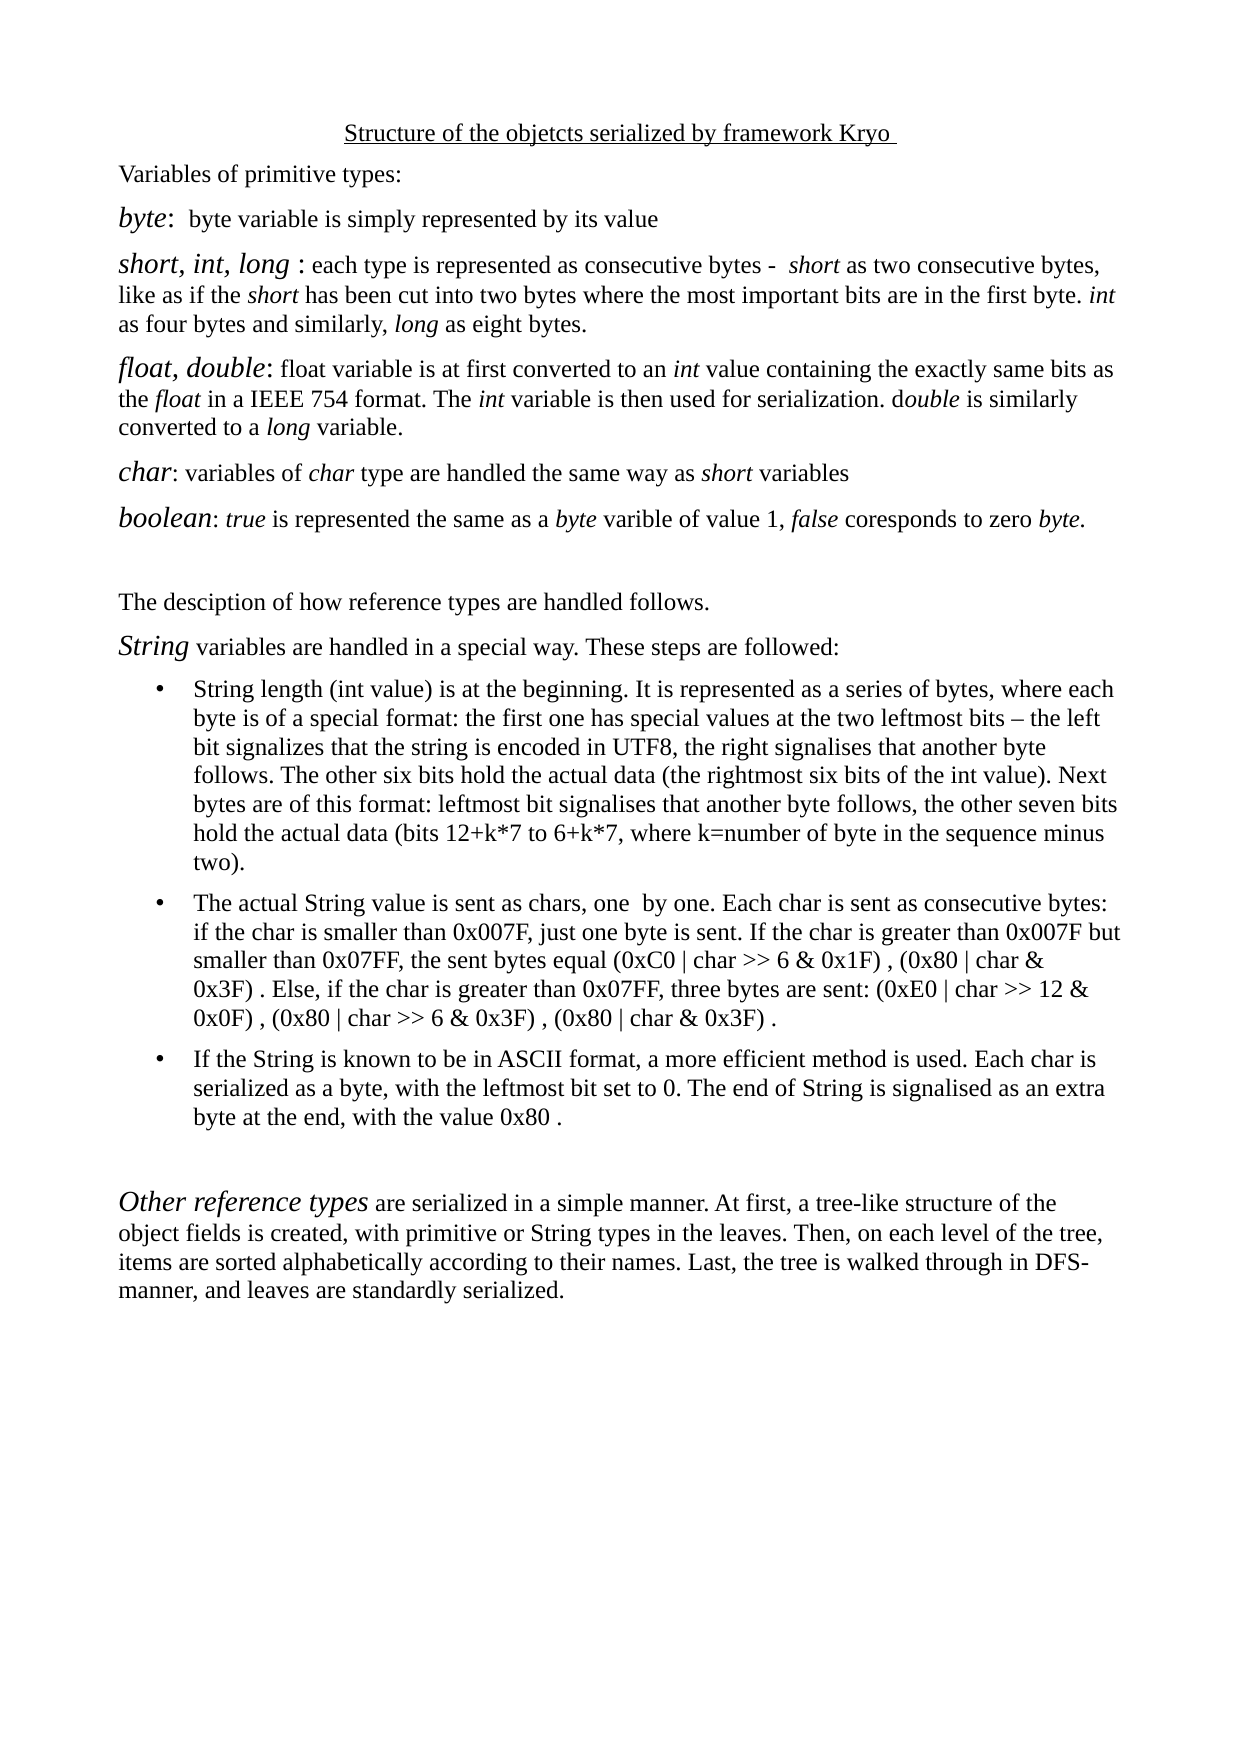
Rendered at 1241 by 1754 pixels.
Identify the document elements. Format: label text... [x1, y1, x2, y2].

text Structure of the objetcts serialized by framework Kryo [118, 118, 1122, 147]
text Other reference types are serialized in a simple manner. At first, a tree-like structure of the object fields is created, with primitive or String types in the leaves. Then, on each level of the tree, items are sorted alphabetically according to their names. Last, the tree is walked through in DFS-manner, and leaves are standardly serialized. [118, 1184, 1122, 1304]
text short, int, long : each type is represented as consecutive bytes - short as two consecutive bytes, like as if the short has been cut into two bytes where the most important bits are in the first byte. int as four bytes and similarly, long as eight bytes. [118, 247, 1122, 338]
text String variables are handled in a special way. These steps are followed: [118, 628, 1122, 662]
text byte: byte variable is simply represented by its value [118, 201, 1122, 234]
text The desciption of how reference types are handled follows. [118, 587, 1122, 616]
text char: variables of char type are handled the same way as short variables [118, 454, 1122, 487]
list If the String is known to be in ASCII format, a more efficient method is used. Each char is serialized as a byte, with the leftmost bit set to 0. The end of String is signalised as an extra byte at the end, with the value 0x80 . [156, 1044, 1122, 1131]
list The actual String value is sent as chars, one by one. Each char is sent as consecutive bytes: if the char is smaller than 0x007F, just one byte is sent. If the char is greater than 0x007F but smaller than 0x07FF, the sent bytes equal (0xC0 | char >> 6 & 0x1F) , (0x80 | char & 0x3F) . Else, if the char is greater than 0x07FF, three bytes are sent: (0xE0 | char >> 12 & 0x0F) , (0x80 | char >> 6 & 0x3F) , (0x80 | char & 0x3F) . [156, 888, 1122, 1032]
list String length (int value) is at the beginning. It is represented as a series of bytes, where each byte is of a special format: the first one has special values at the two leftmost bits – the left bit signalizes that the string is encoded in UTF8, the right signalises that another byte follows. The other six bits hold the actual data (the rightmost six bits of the int value). Next bytes are of this format: leftmost bit signalises that another byte follows, the other seven bits hold the actual data (bits 12+k*7 to 6+k*7, where k=number of byte in the sequence minus two). [156, 674, 1122, 876]
text float, double: float variable is at first converted to an int value containing the exactly same bits as the float in a IEEE 754 format. The int variable is then used for serialization. double is similarly converted to a long variable. [118, 350, 1122, 441]
text boolean: true is represented the same as a byte varible of value 1, false coresponds to zero byte. [118, 500, 1122, 533]
text Variables of primitive types: [118, 159, 1122, 188]
